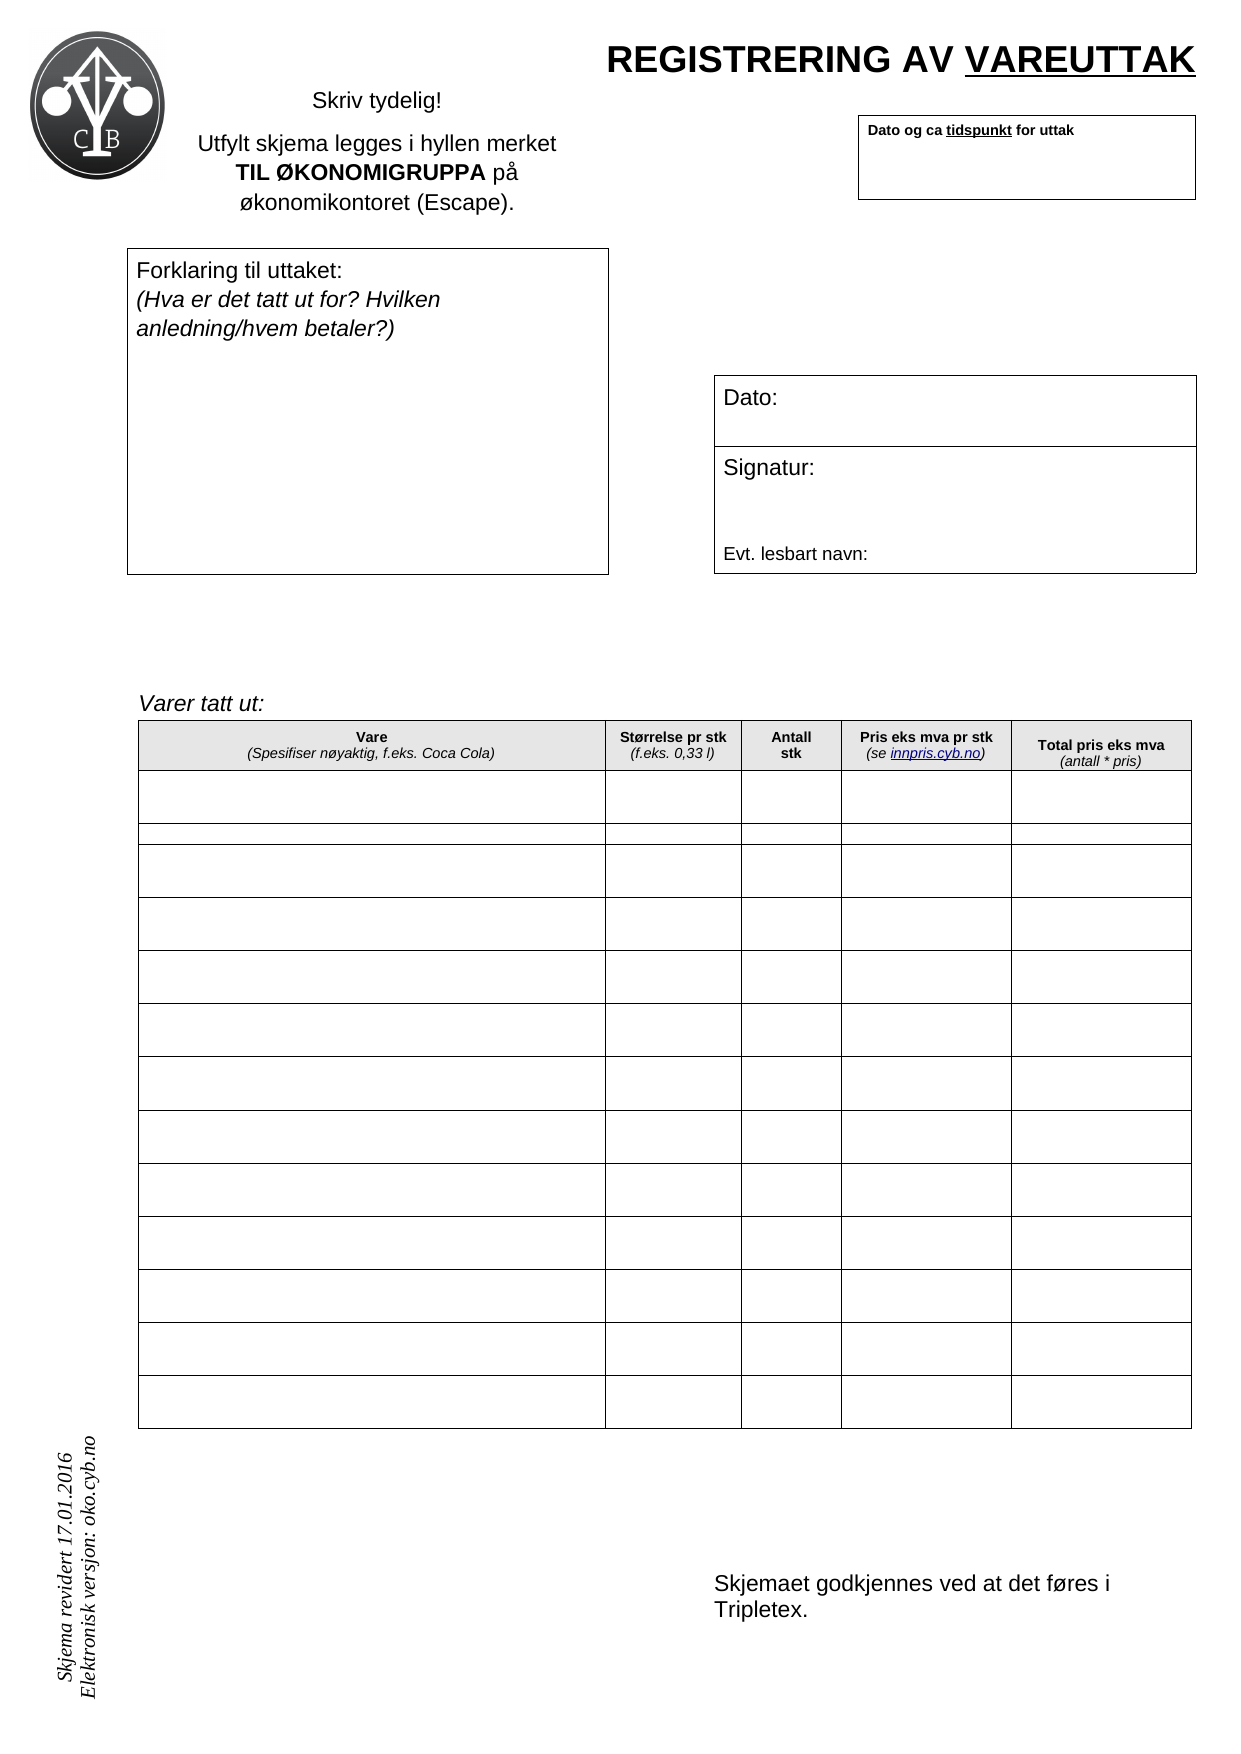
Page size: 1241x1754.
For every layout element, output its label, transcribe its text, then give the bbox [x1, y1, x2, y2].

text Varer tatt ut: [138, 690, 1191, 716]
text Utfylt skjema legges i hyllen merket TIL ØKONOMIGRUPPA på økonomikontoret (Escape). [167, 131, 587, 215]
table_cell [742, 898, 841, 950]
table_cell [139, 845, 605, 897]
table_cell [606, 824, 741, 844]
text Dato og ca tidspunkt for uttak [868, 122, 1186, 138]
table_cell [139, 1323, 605, 1375]
picture [27, 28, 167, 182]
table_cell [742, 1164, 841, 1216]
table_cell [842, 824, 1011, 844]
table_cell [139, 1376, 605, 1428]
table_cell [606, 771, 741, 791]
table_cell [742, 791, 841, 823]
table_cell [1012, 1376, 1191, 1428]
table_cell [139, 1164, 605, 1216]
table_cell [842, 898, 1011, 950]
table_cell [1012, 1164, 1191, 1216]
table_cell [139, 1270, 605, 1322]
table_cell [1012, 1217, 1191, 1269]
table_cell [1012, 1270, 1191, 1322]
table_cell [742, 1111, 841, 1163]
table_cell [842, 1057, 1011, 1109]
table_cell [742, 1004, 841, 1056]
table_cell [842, 1004, 1011, 1056]
text Skriv tydelig! [167, 88, 587, 113]
table_cell Signatur: Evt. lesbart navn: [715, 447, 1196, 573]
table_cell [139, 791, 605, 823]
table_cell [606, 1376, 741, 1428]
table_cell [742, 824, 841, 844]
table_header Antall stk [742, 721, 841, 770]
table_header Forklaring til uttaket: (Hva er det tatt ut for? Hvilken anledning/hvem betaler?) [128, 249, 608, 574]
table_cell [742, 1270, 841, 1322]
table_cell [139, 898, 605, 950]
table_cell [1012, 1323, 1191, 1375]
table_cell [742, 1217, 841, 1269]
table_cell [1012, 845, 1191, 897]
table_cell [742, 1057, 841, 1109]
table_cell [742, 1323, 841, 1375]
table_header Dato: [715, 376, 1196, 446]
table_cell [1012, 771, 1191, 791]
table_header Størrelse pr stk (f.eks. 0,33 l) [606, 721, 741, 770]
table_cell [606, 898, 741, 950]
text REGISTRERING AV VAREUTTAK [167, 39, 1196, 81]
table_cell [1012, 951, 1191, 1003]
table_cell [842, 1270, 1011, 1322]
table_cell [139, 824, 605, 844]
table_header Vare (Spesifiser nøyaktig, f.eks. Coca Cola) [139, 721, 605, 770]
table_cell [1012, 1004, 1191, 1056]
table_cell [842, 1323, 1011, 1375]
text Skjemaet godkjennes ved at det føres i Tripletex. [714, 1571, 1195, 1622]
table_cell [842, 1111, 1011, 1163]
table_cell [606, 1164, 741, 1216]
table_cell [842, 951, 1011, 1003]
table_cell [1012, 1111, 1191, 1163]
table_cell [139, 1217, 605, 1269]
table_cell [1012, 791, 1191, 823]
table_cell [606, 1323, 741, 1375]
table_cell [1012, 824, 1191, 844]
table_cell [139, 1004, 605, 1056]
table_cell [842, 1217, 1011, 1269]
table_cell [139, 1111, 605, 1163]
table_cell [742, 771, 841, 791]
table_cell [1012, 1057, 1191, 1109]
table_cell [742, 1376, 841, 1428]
table_header Pris eks mva pr stk (se innpris.cyb.no) [842, 721, 1011, 770]
table_cell [606, 951, 741, 1003]
table_cell [842, 771, 1011, 791]
table_cell [139, 951, 605, 1003]
table_cell [606, 1057, 741, 1109]
table_cell [606, 845, 741, 897]
table_cell [139, 771, 605, 791]
table_cell [139, 1057, 605, 1109]
table_cell [842, 791, 1011, 823]
table_cell [606, 791, 741, 823]
table_cell [1012, 898, 1191, 950]
table_cell [842, 1164, 1011, 1216]
table_cell [742, 845, 841, 897]
table_cell [842, 1376, 1011, 1428]
table_cell [606, 1217, 741, 1269]
table_header Total pris eks mva (antall * pris) [1012, 721, 1191, 770]
table_cell [606, 1004, 741, 1056]
table_cell [606, 1270, 741, 1322]
table_cell [842, 845, 1011, 897]
table_cell [606, 1111, 741, 1163]
table_cell [742, 951, 841, 1003]
